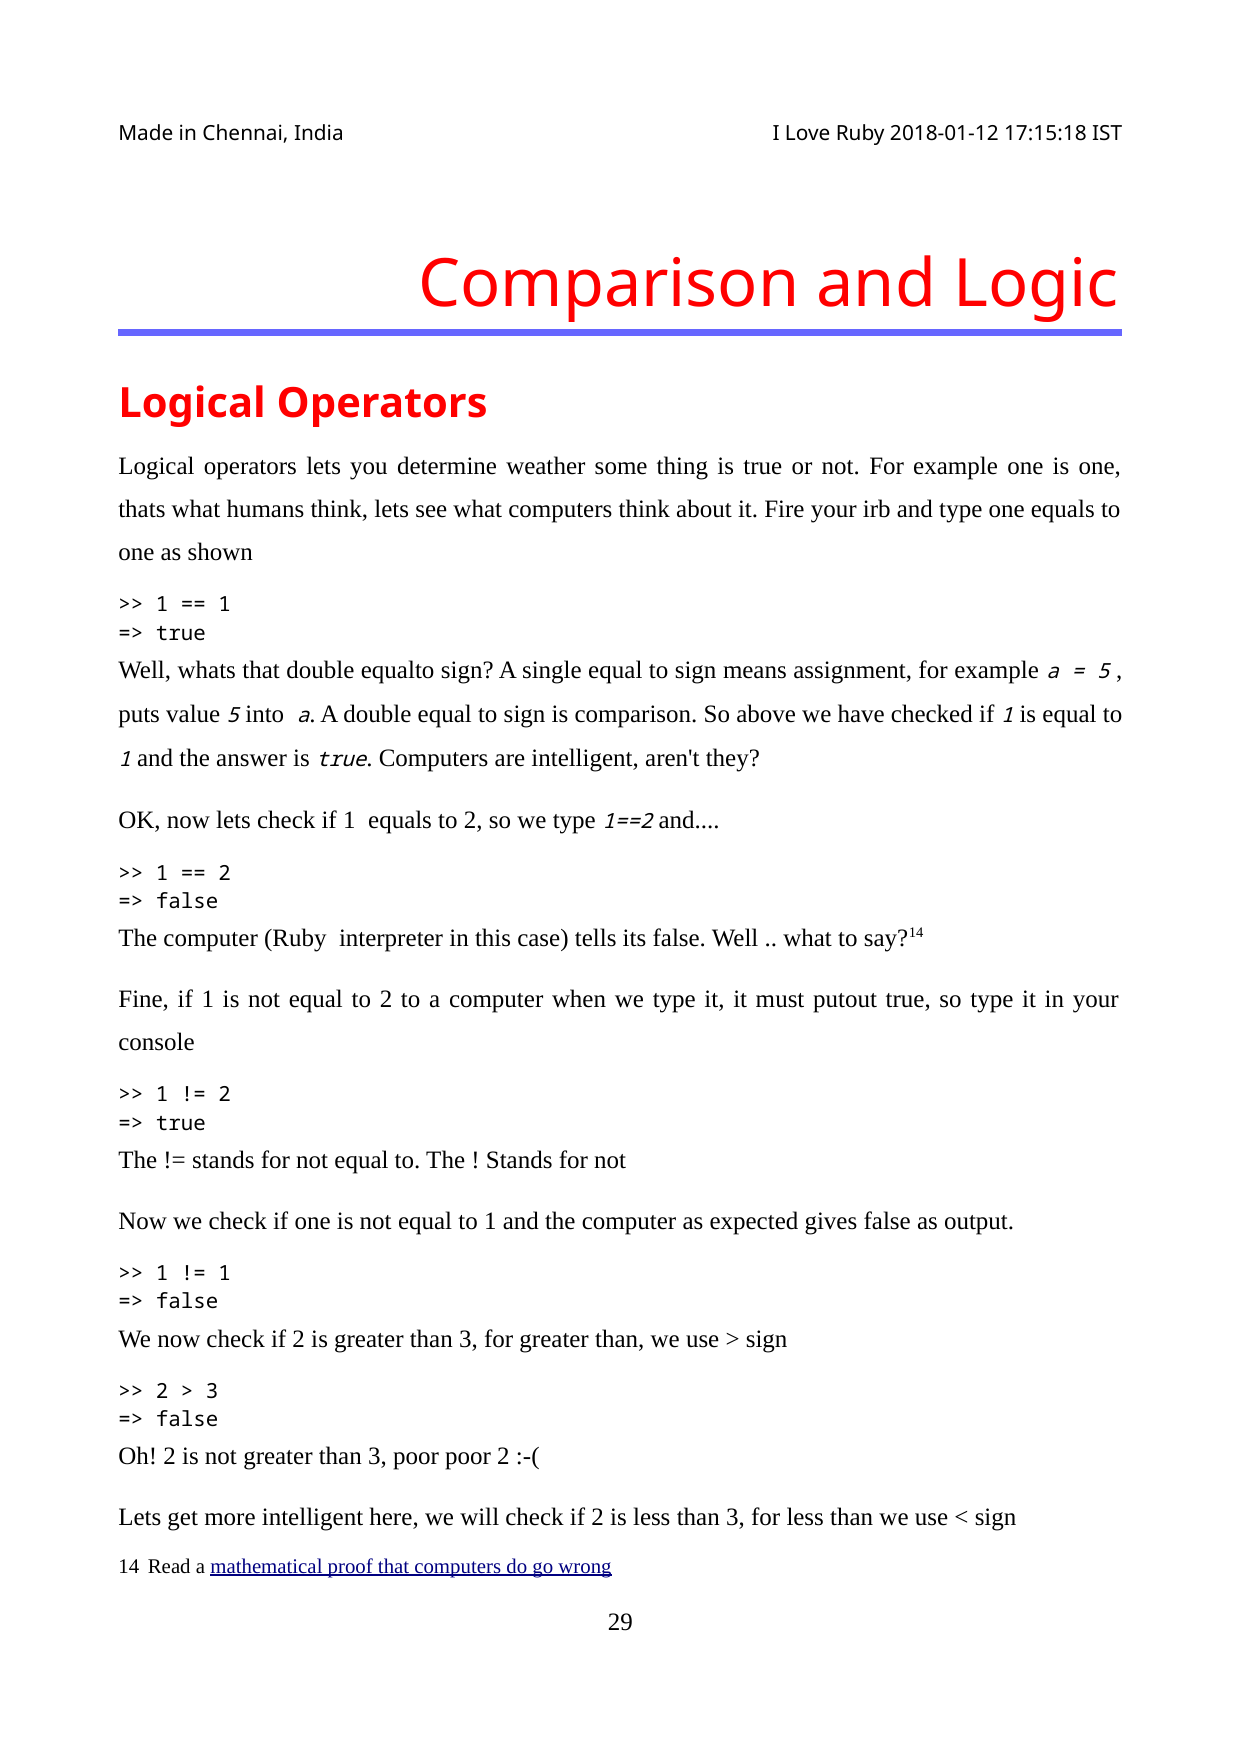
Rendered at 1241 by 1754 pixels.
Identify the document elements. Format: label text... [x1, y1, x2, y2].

text Read a mathematical proof that computers do go wrong [118, 1553, 1122, 1578]
text >> 2 > 3 [118, 1376, 1122, 1404]
text Lets get more intelligent here, we will check if 2 is less than 3, for less than we use < sign [118, 1502, 1122, 1531]
text We now check if 2 is greater than 3, for greater than, we use > sign [118, 1324, 1122, 1352]
text Logical operators lets you determine weather some thing is true or not. For example one is one, thats what humans think, lets see what computers think about it. Fire your irb and type one equals to one as shown [118, 451, 1122, 566]
text Well, whats that double equalto sign? A single equal to sign means assignment, for example a = 5 , puts value 5 into a. A double equal to sign is comparison. So above we have checked if 1 is equal to 1 and the answer is true. Computers are intelligent, aren't they? [118, 655, 1122, 772]
text Now we check if one is not equal to 1 and the computer as expected gives false as output. [118, 1206, 1122, 1235]
text => false [118, 886, 1122, 915]
text The != stands for not equal to. The ! Stands for not [118, 1145, 1122, 1174]
subtitle Comparison and Logic [118, 233, 1122, 329]
text OK, now lets check if 1 equals to 2, so we type 1==2 and.... [118, 805, 1122, 834]
text => true [118, 1108, 1122, 1136]
text => false [118, 1404, 1122, 1433]
text >> 1 != 2 [118, 1079, 1122, 1108]
text >> 1 == 1 [118, 589, 1122, 618]
text => false [118, 1286, 1122, 1315]
text Oh! 2 is not greater than 3, poor poor 2 :-( [118, 1441, 1122, 1470]
text The computer (Ruby interpreter in this case) tells its false. Well .. what to say? [118, 923, 1122, 952]
text Fine, if 1 is not equal to 2 to a computer when we type it, it must putout true, so type it in your console [118, 984, 1122, 1056]
text >> 1 != 1 [118, 1258, 1122, 1286]
subtitle Logical Operators [118, 373, 1122, 430]
text >> 1 == 2 [118, 858, 1122, 886]
text => true [118, 618, 1122, 646]
